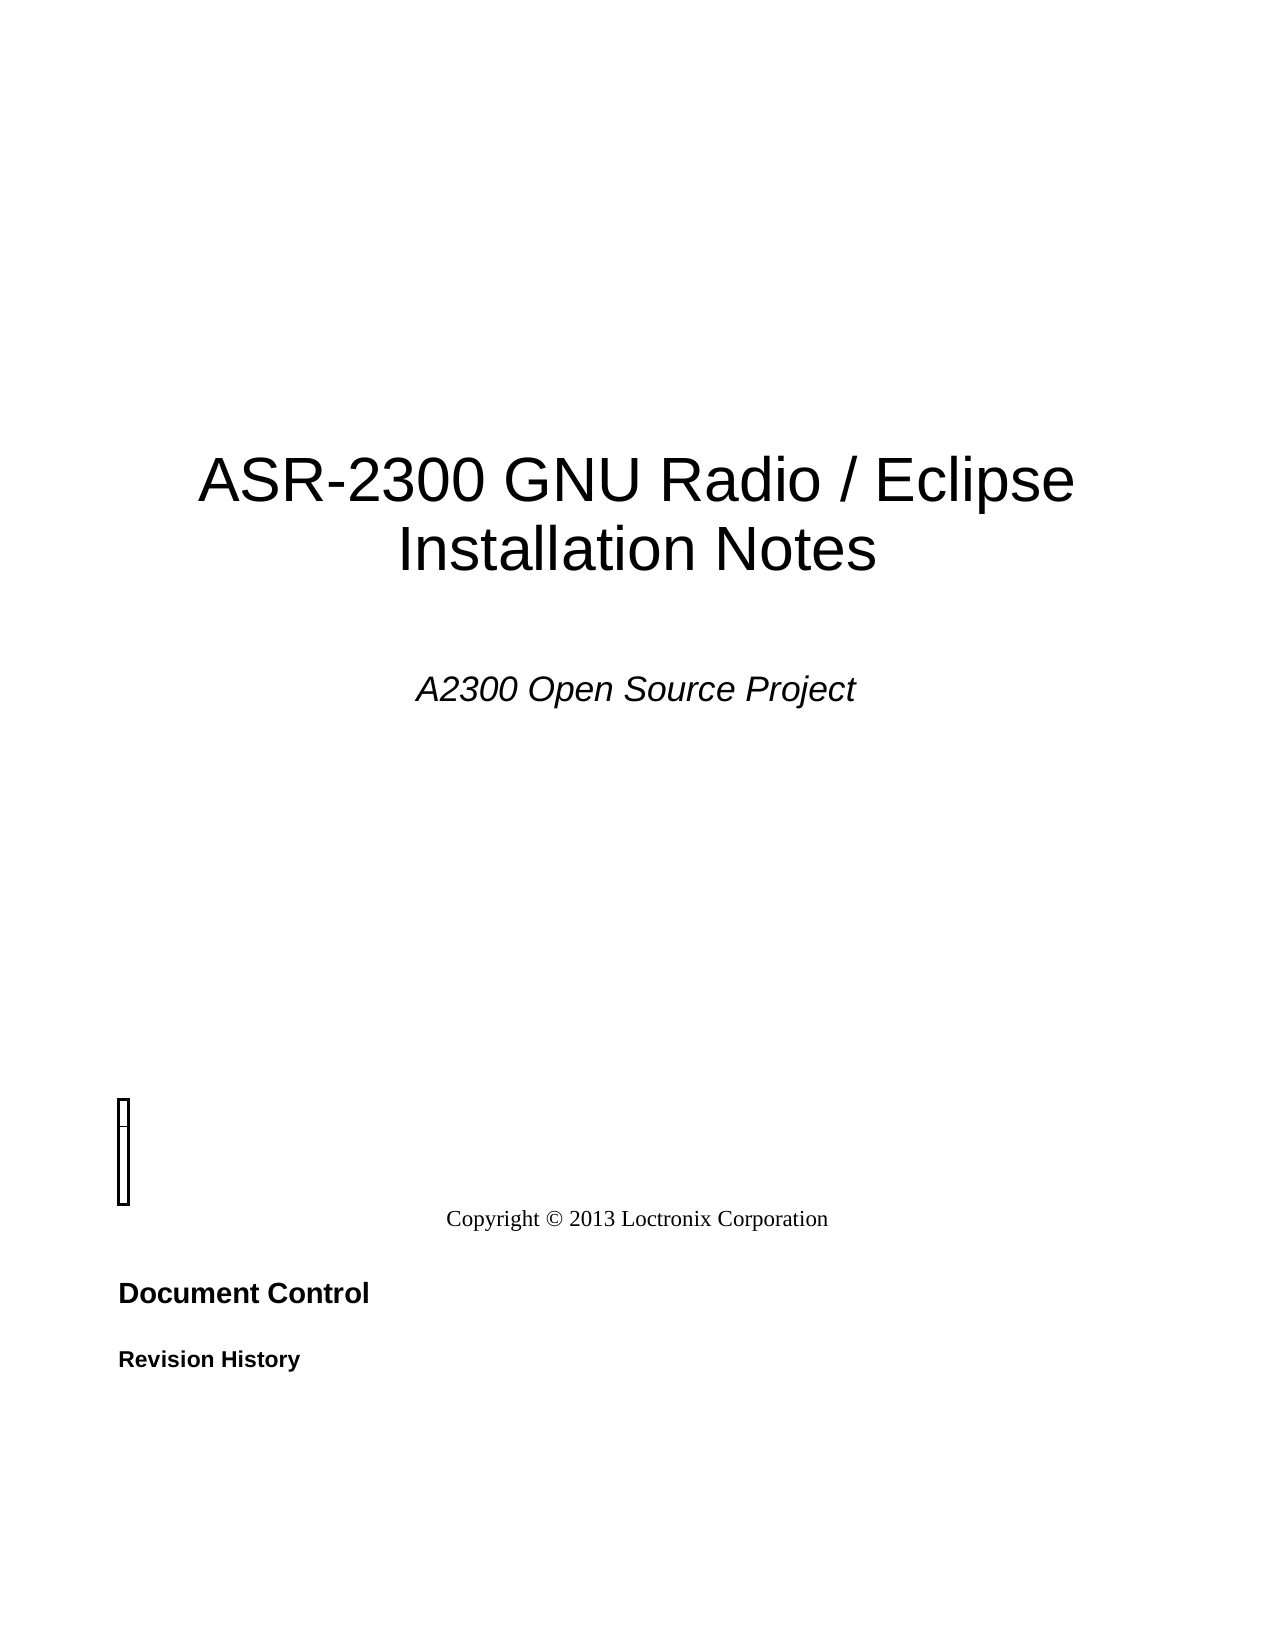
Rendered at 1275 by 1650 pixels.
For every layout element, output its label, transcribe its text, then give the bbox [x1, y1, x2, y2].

subtitle A2300 Open Source Project [118, 667, 1157, 709]
subtitle Document Control [118, 1277, 1157, 1309]
subtitle Revision History [118, 1347, 1157, 1373]
text Copyright © 2013 Loctronix Corporation [118, 1206, 1157, 1231]
title ASR-2300 GNU Radio / Eclipse Installation Notes [118, 445, 1157, 584]
